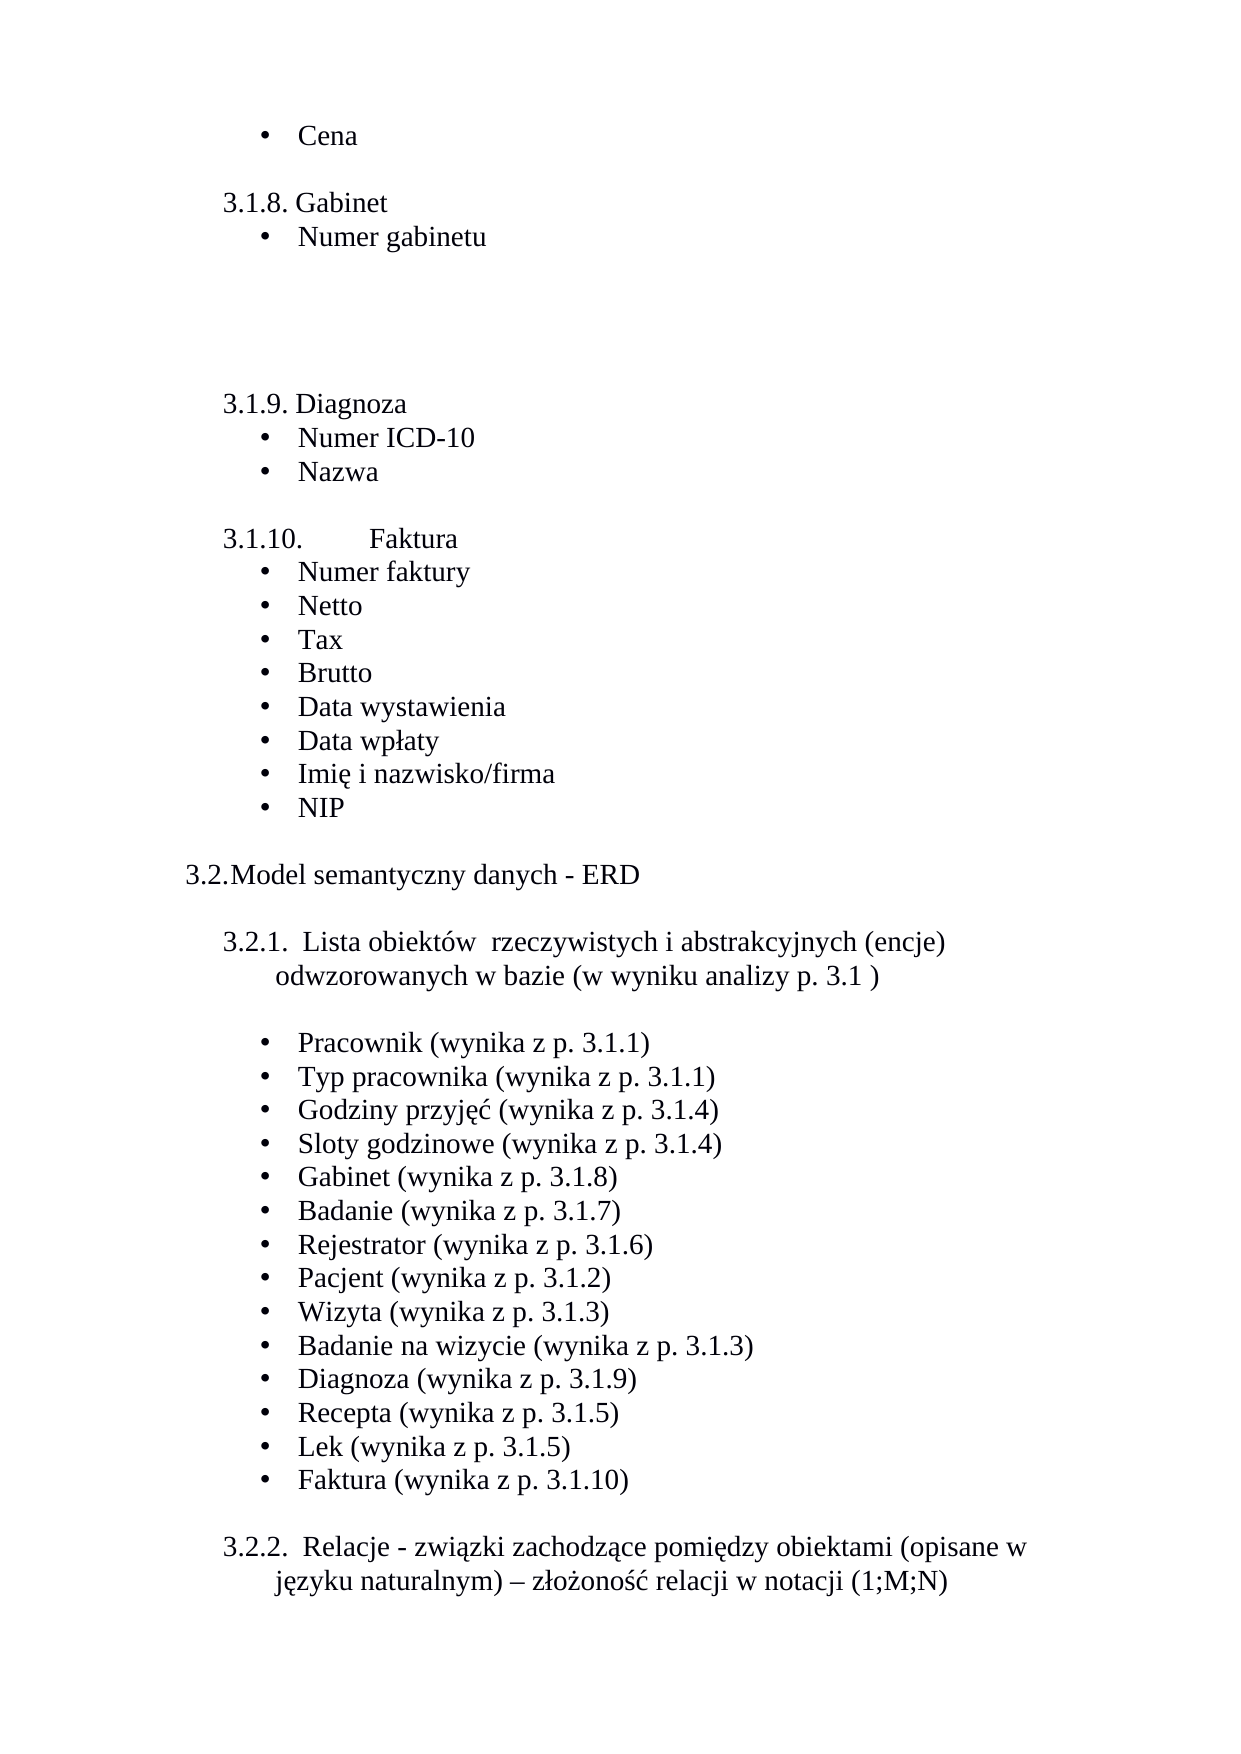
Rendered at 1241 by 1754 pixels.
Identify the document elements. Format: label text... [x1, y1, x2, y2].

list Recepta (wynika z p. 3.1.5) [260, 1395, 1092, 1429]
list Godziny przyjęć (wynika z p. 3.1.4) [260, 1092, 1092, 1126]
list Faktura [223, 521, 1092, 554]
list Diagnoza (wynika z p. 3.1.9) [260, 1361, 1092, 1395]
list Wizyta (wynika z p. 3.1.3) [260, 1294, 1092, 1328]
list Imię i nazwisko/firma [260, 756, 1092, 790]
list Cena [260, 118, 1092, 152]
list Data wystawienia [260, 689, 1092, 723]
list Numer faktury [260, 554, 1092, 588]
list Lek (wynika z p. 3.1.5) [260, 1429, 1092, 1462]
list Model semantyczny danych - ERD [185, 857, 1092, 891]
list Pacjent (wynika z p. 3.1.2) [260, 1261, 1092, 1294]
list Typ pracownika (wynika z p. 3.1.1) [260, 1059, 1092, 1092]
list Tax [260, 622, 1092, 656]
list Sloty godzinowe (wynika z p. 3.1.4) [260, 1126, 1092, 1159]
list Badanie na wizycie (wynika z p. 3.1.3) [260, 1328, 1092, 1361]
list Nazwa [260, 454, 1092, 487]
list Pracownik (wynika z p. 3.1.1) [260, 1025, 1092, 1059]
list Rejestrator (wynika z p. 3.1.6) [260, 1227, 1092, 1261]
list Faktura (wynika z p. 3.1.10) [260, 1462, 1092, 1496]
list Data wpłaty [260, 723, 1092, 756]
list Badanie (wynika z p. 3.1.7) [260, 1193, 1092, 1227]
list Gabinet [223, 185, 1092, 219]
list Relacje - związki zachodzące pomiędzy obiektami (opisane w języku naturalnym) – złożoność relacji w notacji (1;M;N) [223, 1529, 1092, 1630]
list Numer ICD-10 [260, 420, 1092, 454]
list NIP [260, 790, 1092, 824]
list Numer gabinetu [260, 219, 1092, 252]
list Brutto [260, 656, 1092, 689]
list Netto [260, 588, 1092, 622]
list Diagnoza [223, 387, 1092, 420]
list Lista obiektów rzeczywistych i abstrakcyjnych (encje) odwzorowanych w bazie (w wyniku analizy p. 3.1 ) [223, 924, 1092, 991]
list Gabinet (wynika z p. 3.1.8) [260, 1159, 1092, 1193]
